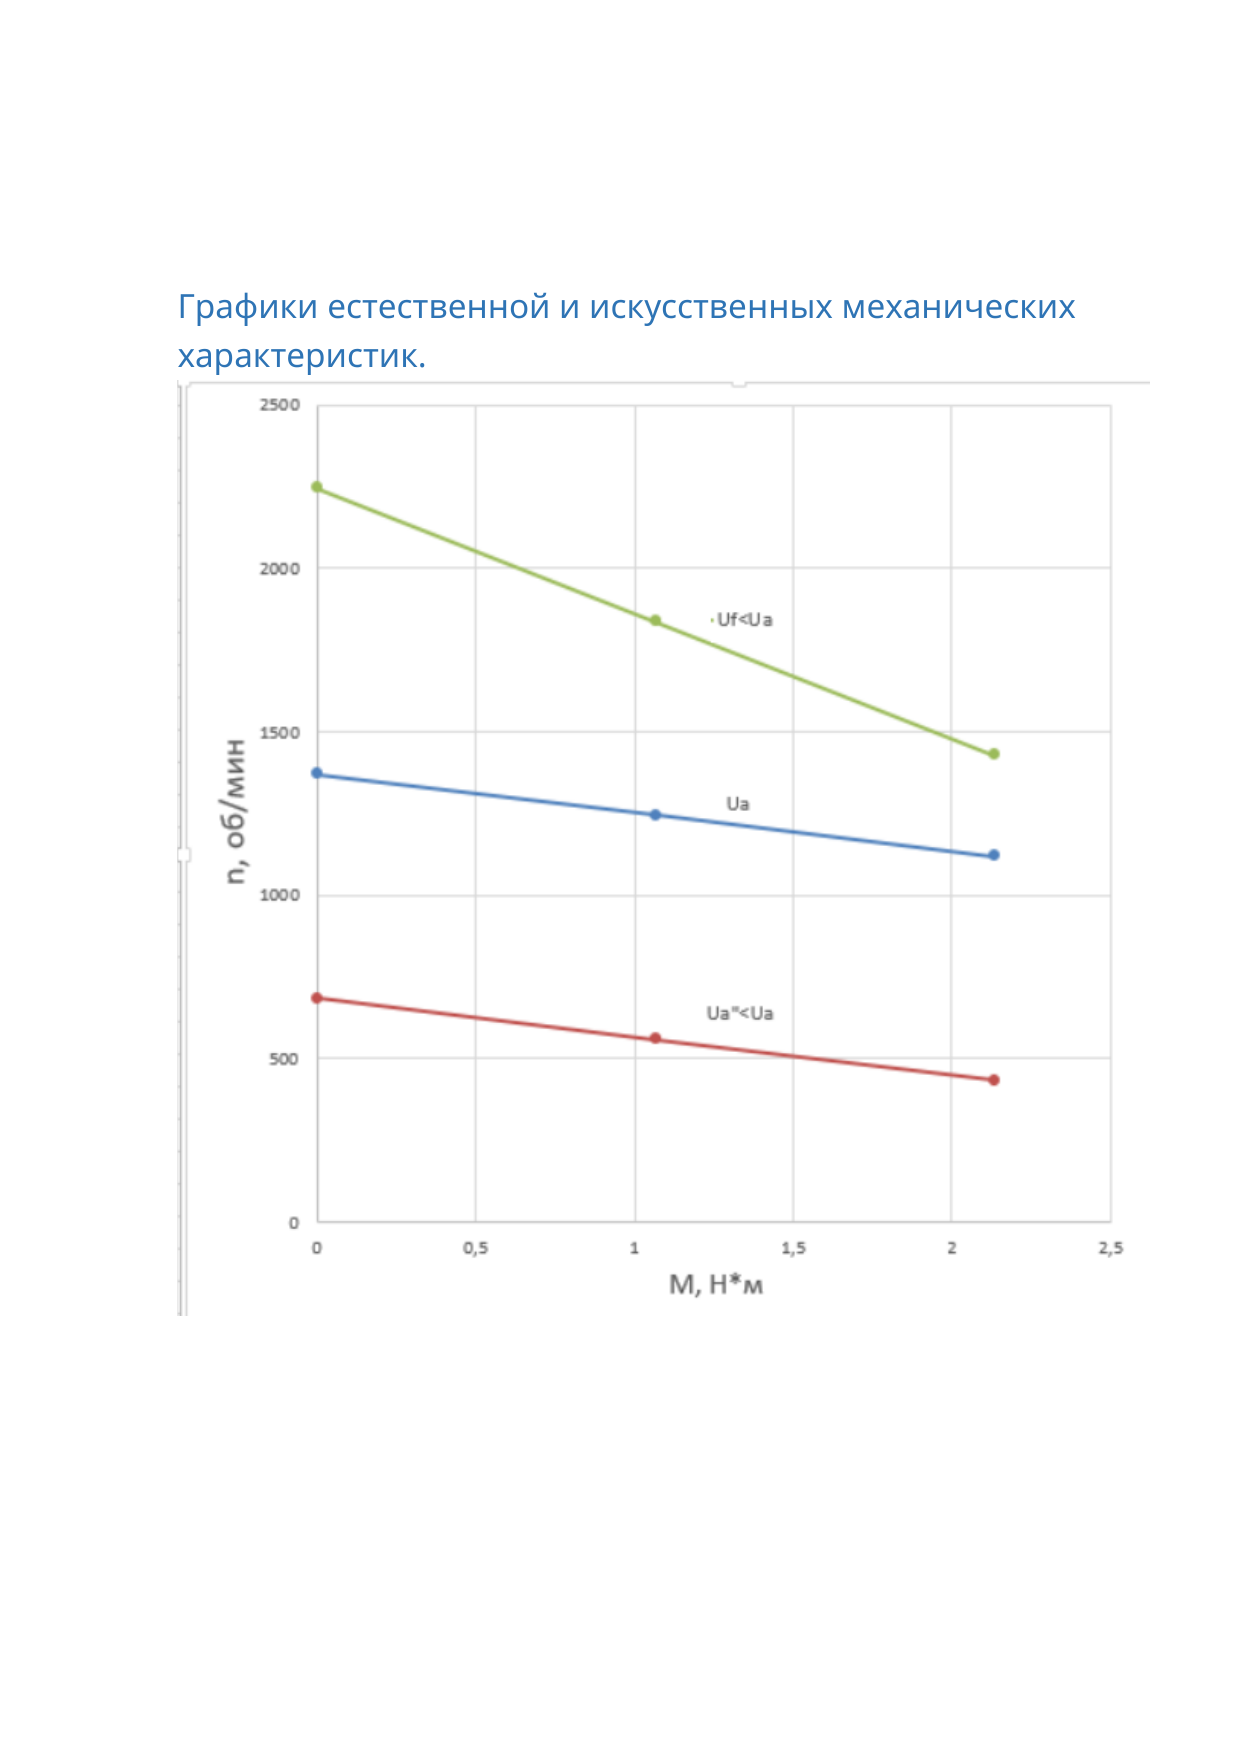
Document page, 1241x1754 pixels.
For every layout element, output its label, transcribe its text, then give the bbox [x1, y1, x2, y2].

subtitle Графики естественной и искусственных механических характеристик. [177, 283, 1152, 377]
